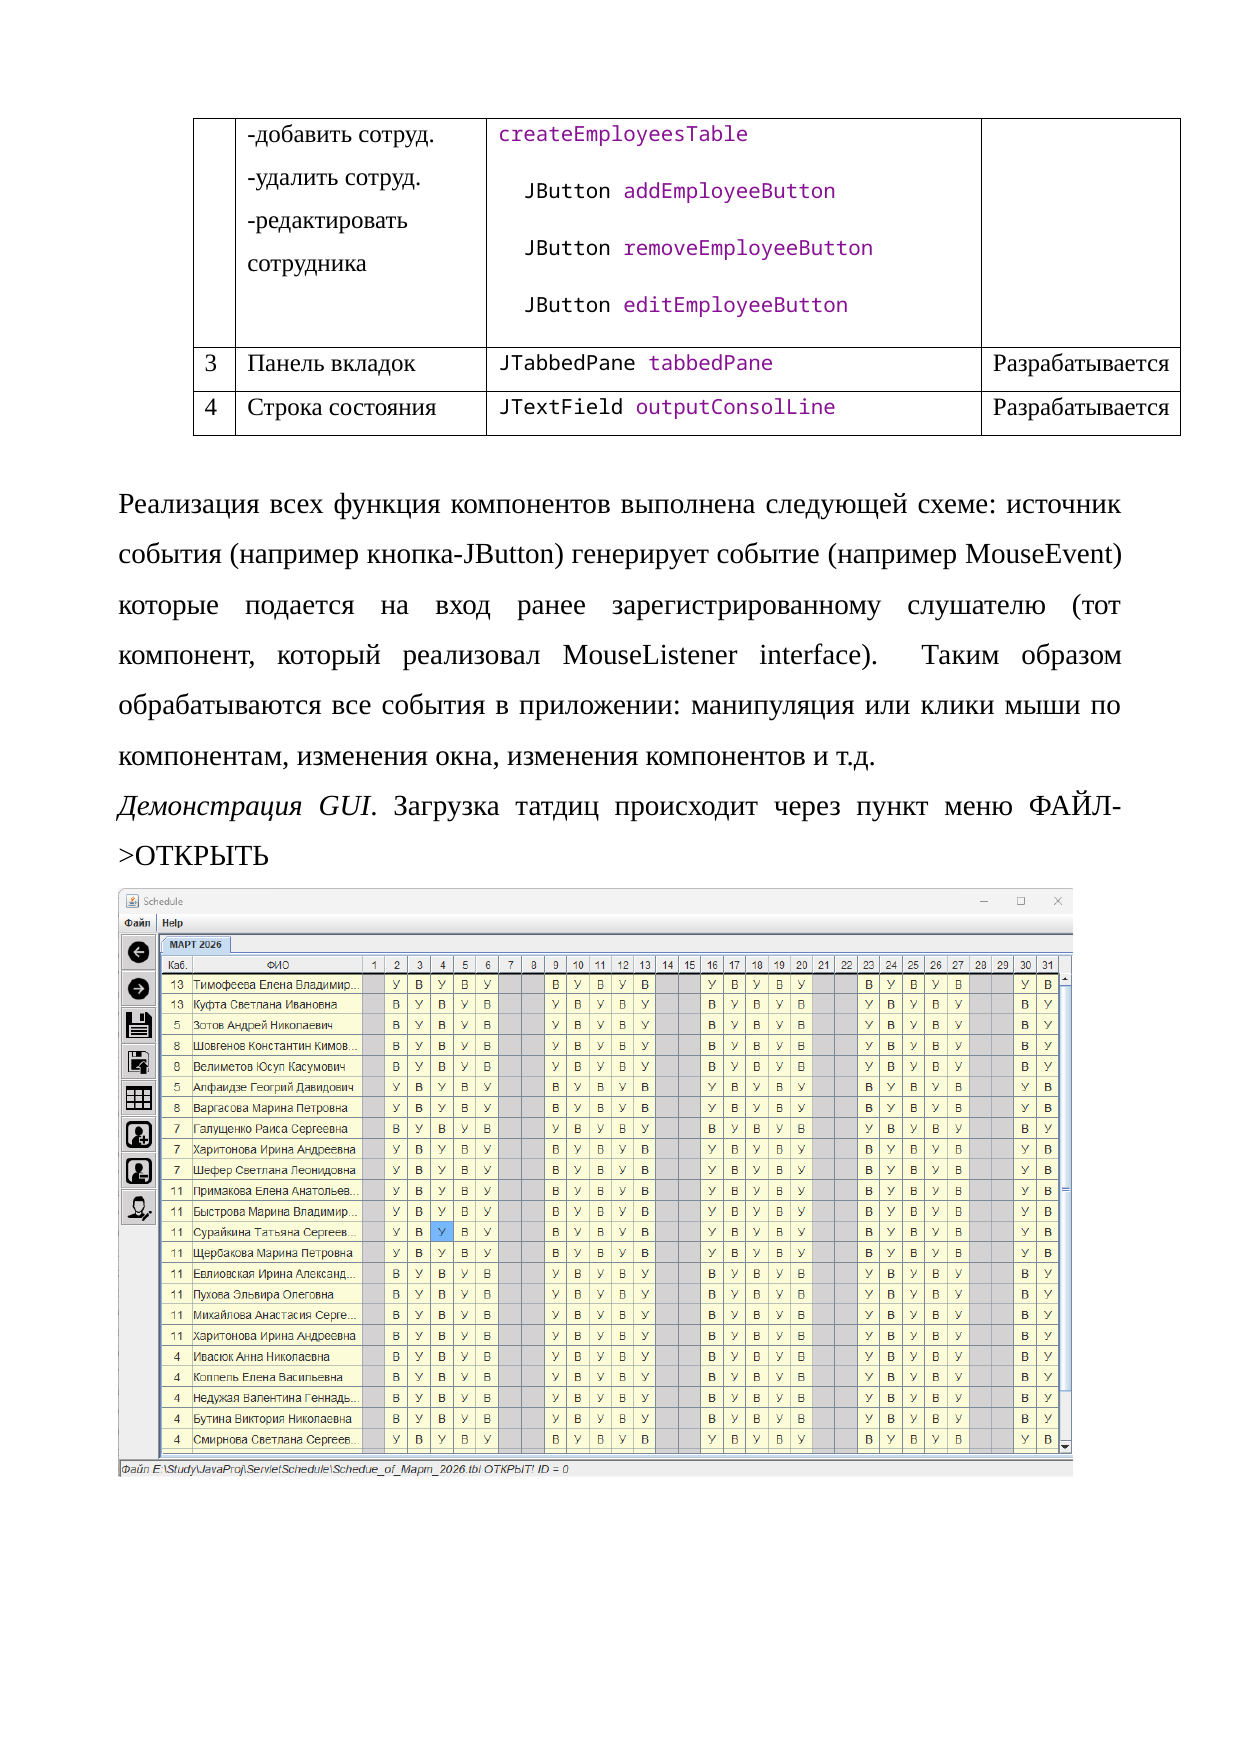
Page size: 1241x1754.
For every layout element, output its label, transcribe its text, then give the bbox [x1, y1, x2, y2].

text Реализация всех функция компонентов выполнена следующей схеме: источник события (например кнопка-JButton) генерирует событие (например MouseEvent) которые подается на вход ранее зарегистрированному слушателю (тот компонент, который реализовал MouseListener interface). Таким образом обрабатываются все события в приложении: манипуляция или клики мыши по компонентам, изменения окна, изменения компонентов и т.д. [118, 486, 1122, 771]
table_cell [194, 119, 235, 347]
table_cell 3 [194, 348, 235, 391]
text Демонстрация GUI. Загрузка татдиц происходит через пункт меню ФАЙЛ->ОТКРЫТЬ [118, 788, 1122, 872]
picture [118, 888, 1073, 1477]
table_cell JTextField outputConsolLine [487, 392, 981, 435]
table_cell Разрабатывается [982, 348, 1180, 391]
table_cell Строка состояния [236, 392, 486, 435]
table_cell -добавить сотруд. -удалить сотруд. -редактировать сотрудника [236, 119, 486, 347]
table_cell Разрабатывается [982, 392, 1180, 435]
table_cell Панель вкладок [236, 348, 486, 391]
table_cell [982, 119, 1180, 347]
table_cell JTabbedPane tabbedPane [487, 348, 981, 391]
table_cell 4 [194, 392, 235, 435]
